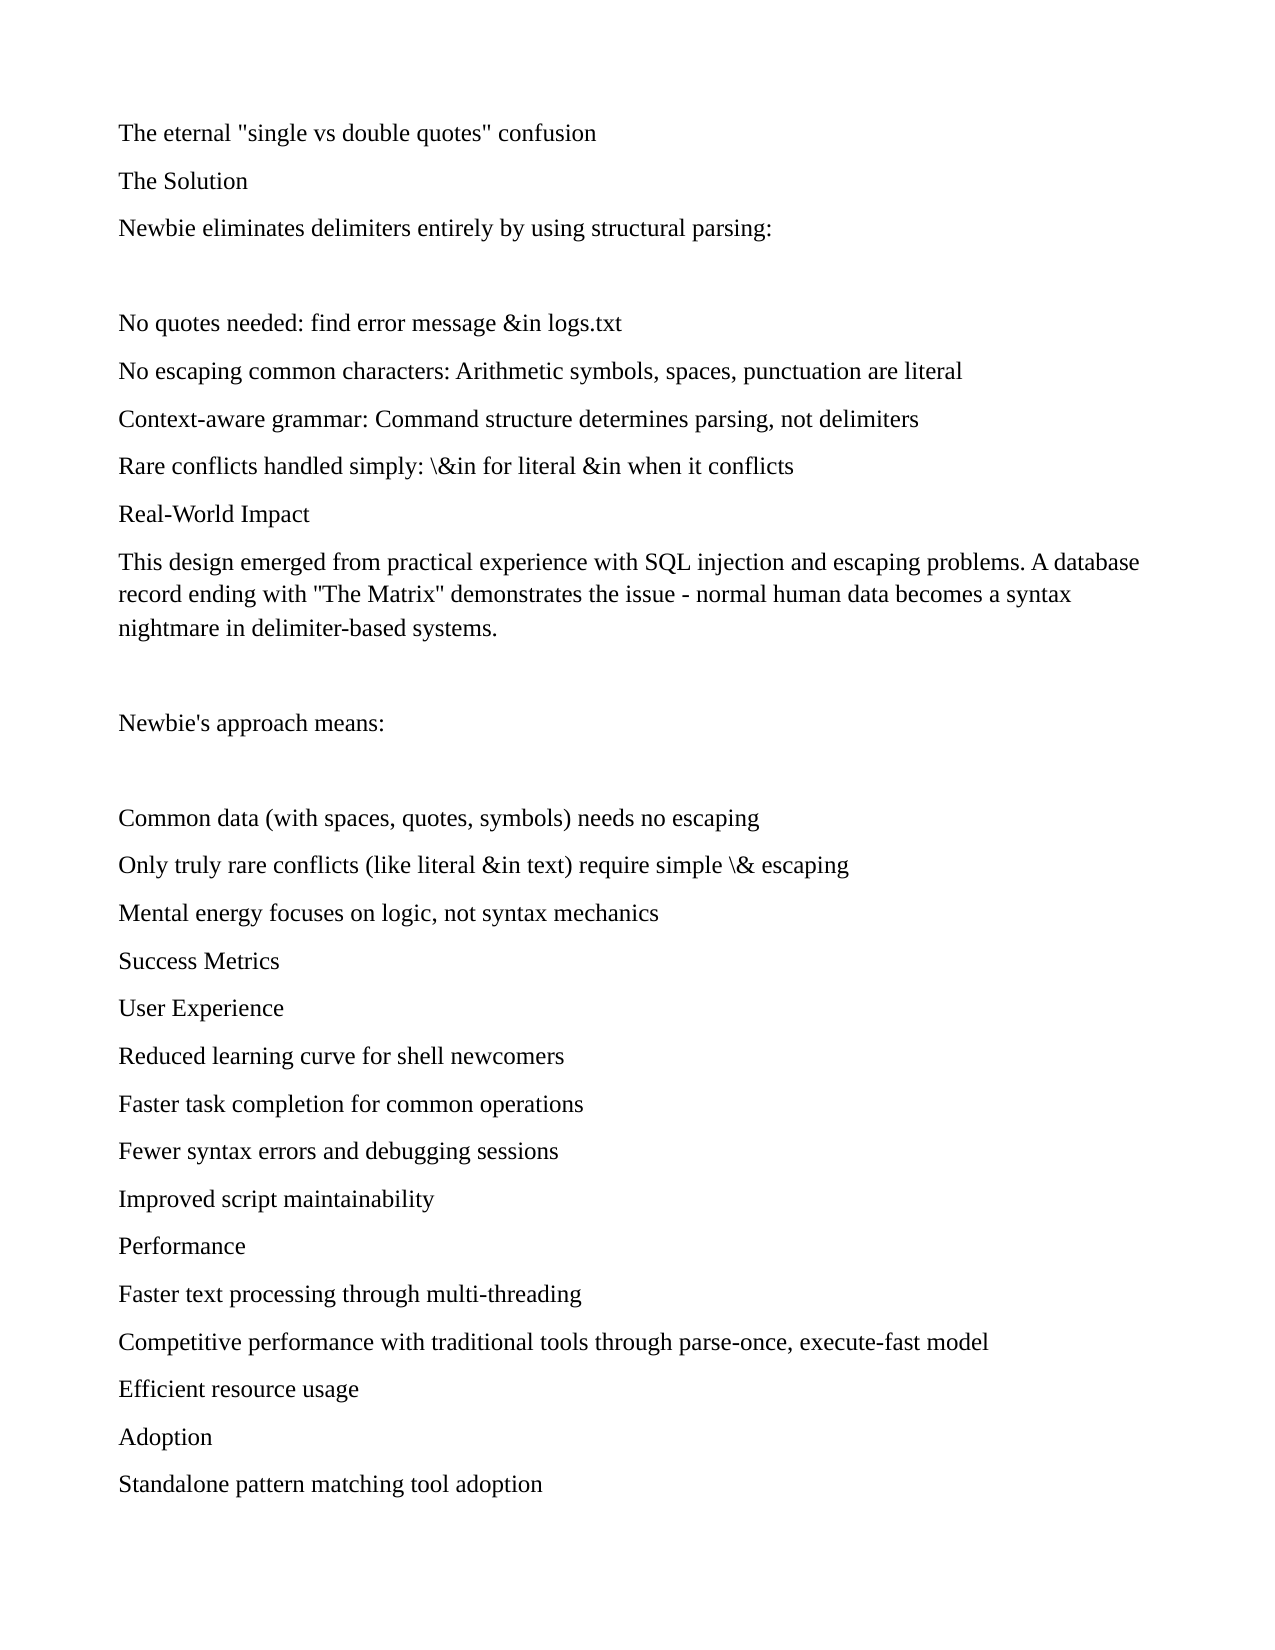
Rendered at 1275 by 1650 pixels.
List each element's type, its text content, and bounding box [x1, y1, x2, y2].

text Competitive performance with traditional tools through parse-once, execute-fast model [118, 1327, 1157, 1355]
text Faster task completion for common operations [118, 1089, 1157, 1117]
text The Solution [118, 166, 1157, 194]
text Efficient resource usage [118, 1374, 1157, 1403]
text Mental energy focuses on logic, not syntax mechanics [118, 898, 1157, 927]
text Real-World Impact [118, 499, 1157, 528]
text Performance [118, 1231, 1157, 1260]
text Newbie eliminates delimiters entirely by using structural parsing: [118, 213, 1157, 242]
text This design emerged from practical experience with SQL injection and escaping problems. A database record ending with ''The Matrix'' demonstrates the issue - normal human data becomes a syntax nightmare in delimiter-based systems. [118, 547, 1157, 641]
text No quotes needed: find error message &in logs.txt [118, 308, 1157, 337]
text Rare conflicts handled simply: \&in for literal &in when it conflicts [118, 451, 1157, 480]
text Common data (with spaces, quotes, symbols) needs no escaping [118, 803, 1157, 832]
text Context-aware grammar: Command structure determines parsing, not delimiters [118, 404, 1157, 432]
text Faster text processing through multi-threading [118, 1279, 1157, 1308]
text No escaping common characters: Arithmetic symbols, spaces, punctuation are literal [118, 356, 1157, 385]
text User Experience [118, 993, 1157, 1022]
text Reduced learning curve for shell newcomers [118, 1041, 1157, 1070]
text Adoption [118, 1422, 1157, 1451]
text Standalone pattern matching tool adoption [118, 1469, 1157, 1498]
text Success Metrics [118, 946, 1157, 974]
text Fewer syntax errors and debugging sessions [118, 1136, 1157, 1165]
text The eternal "single vs double quotes" confusion [118, 118, 1157, 147]
text Only truly rare conflicts (like literal &in text) require simple \& escaping [118, 851, 1157, 879]
text Newbie's approach means: [118, 708, 1157, 737]
text Improved script maintainability [118, 1184, 1157, 1213]
